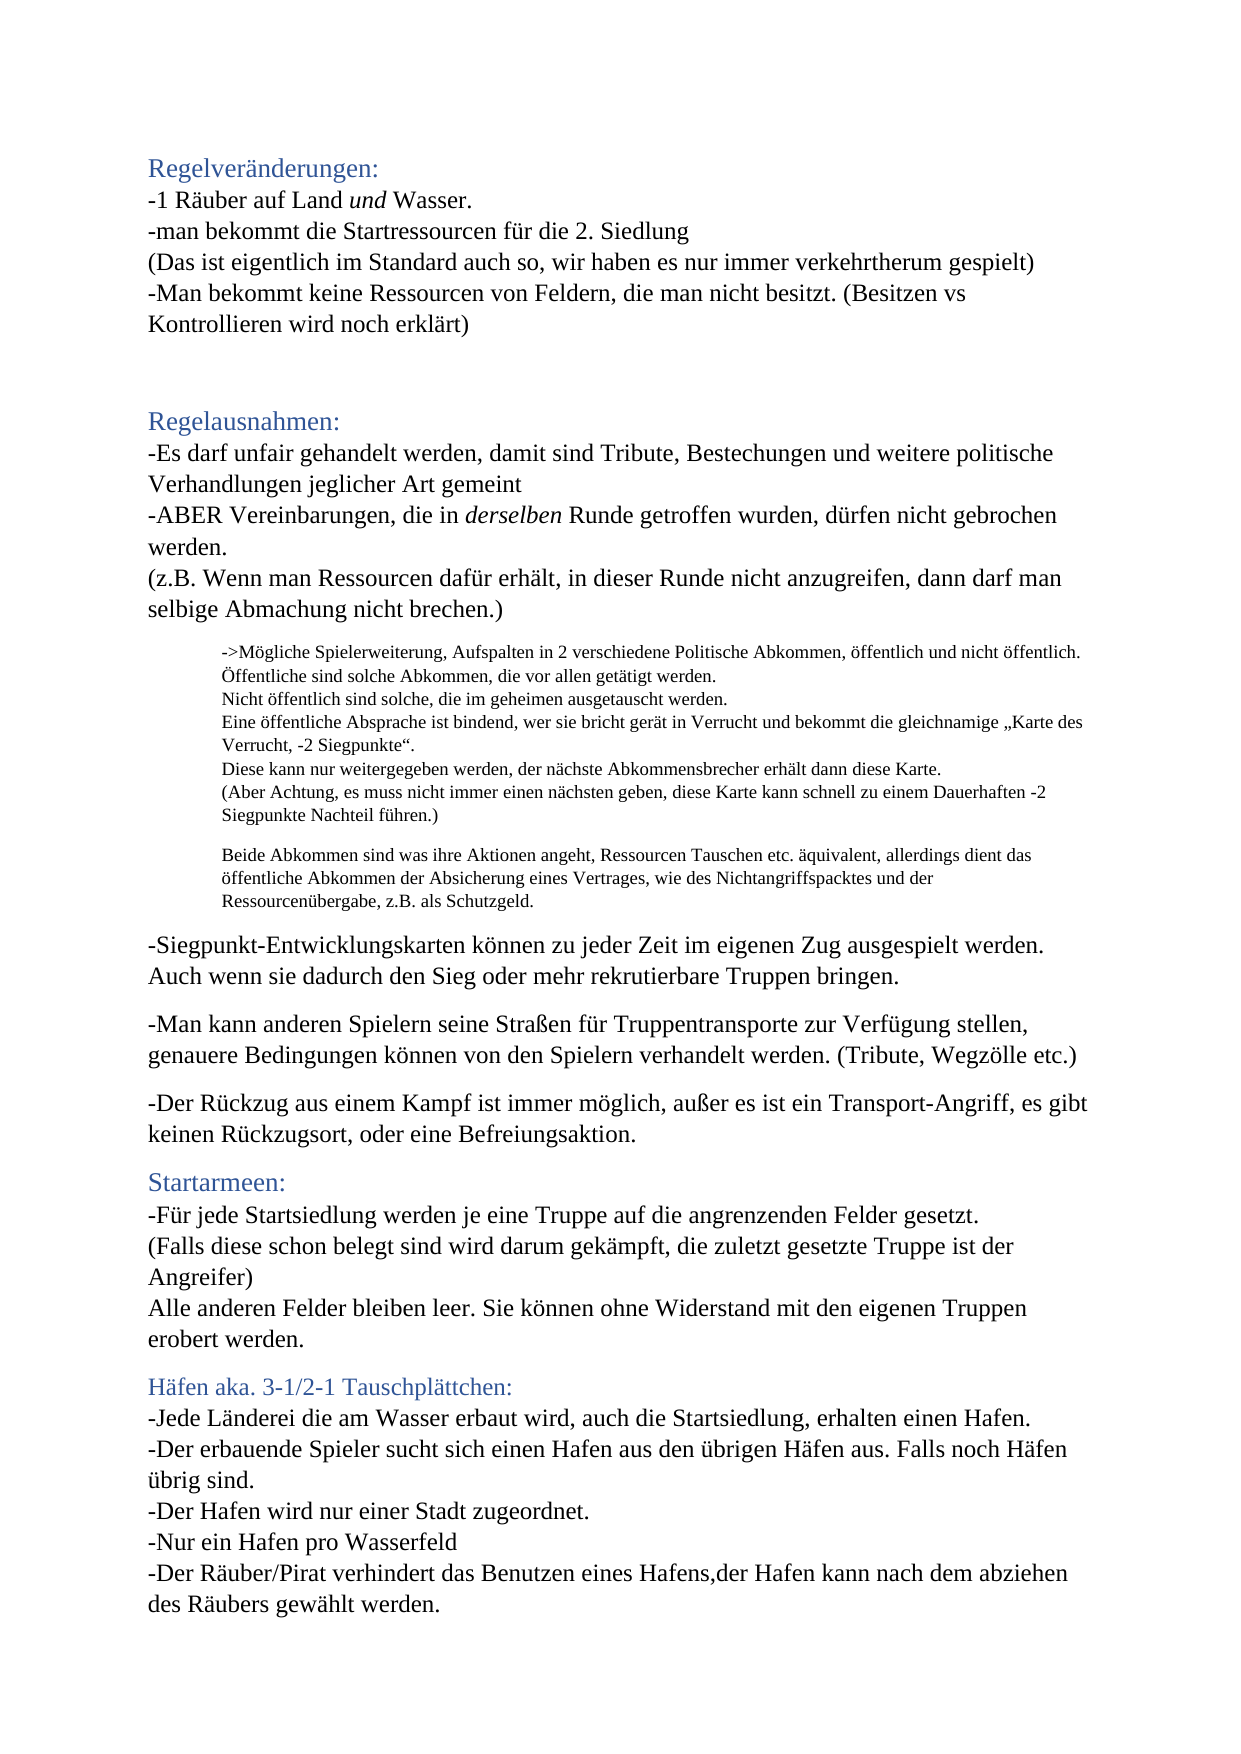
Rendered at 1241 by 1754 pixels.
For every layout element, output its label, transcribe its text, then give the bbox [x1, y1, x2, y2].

text -Man kann anderen Spielern seine Straßen für Truppentransporte zur Verfügung stellen, genauere Bedingungen können von den Spielern verhandelt werden. (Tribute, Wegzölle etc.) [148, 1009, 1093, 1069]
text -Es darf unfair gehandelt werden, damit sind Tribute, Bestechungen und weitere politische Verhandlungen jeglicher Art gemeint -ABER Vereinbarungen, die in derselben Runde getroffen wurden, dürfen nicht gebrochen werden. (z.B. Wenn man Ressourcen dafür erhält, in dieser Runde nicht anzugreifen, dann darf man selbige Abmachung nicht brechen.) [148, 438, 1093, 622]
text -Siegpunkt-Entwicklungskarten können zu jeder Zeit im eigenen Zug ausgespielt werden. Auch wenn sie dadurch den Sieg oder mehr rekrutierbare Truppen bringen. [148, 930, 1093, 990]
subtitle Regelausnahmen: [148, 405, 1093, 436]
text -Jede Länderei die am Wasser erbaut wird, auch die Startsiedlung, erhalten einen Hafen. -Der erbauende Spieler sucht sich einen Hafen aus den übrigen Häfen aus. Falls noch Häfen übrig sind. -Der Hafen wird nur einer Stadt zugeordnet. -Nur ein Hafen pro Wasserfeld -Der Räuber/Pirat verhindert das Benutzen eines Hafens,der Hafen kann nach dem abziehen des Räubers gewählt werden. [148, 1403, 1093, 1618]
text -Der Rückzug aus einem Kampf ist immer möglich, außer es ist ein Transport-Angriff, es gibt keinen Rückzugsort, oder eine Befreiungsaktion. [148, 1088, 1093, 1147]
text -1 Räuber auf Land und Wasser. -man bekommt die Startressourcen für die 2. Siedlung (Das ist eigentlich im Standard auch so, wir haben es nur immer verkehrtherum gespielt) -Man bekommt keine Ressourcen von Feldern, die man nicht besitzt. (Besitzen vs Kontrollieren wird noch erklärt) [148, 185, 1093, 338]
subtitle Häfen aka. 3-1/2-1 Tauschplättchen: [148, 1372, 1093, 1401]
subtitle Startarmeen: [148, 1166, 1093, 1198]
text Beide Abkommen sind was ihre Aktionen angeht, Ressourcen Tauschen etc. äquivalent, allerdings dient das öffentliche Abkommen der Absicherung eines Vertrages, wie des Nichtangriffspacktes und der Ressourcenübergabe, z.B. als Schutzgeld. [221, 844, 1093, 912]
text ->Mögliche Spielerweiterung, Aufspalten in 2 verschiedene Politische Abkommen, öffentlich und nicht öffentlich. Öffentliche sind solche Abkommen, die vor allen getätigt werden. Nicht öffentlich sind solche, die im geheimen ausgetauscht werden. Eine öffentliche Absprache ist bindend, wer sie bricht gerät in Verrucht und bekommt die gleichnamige „Karte des Verrucht, -2 Siegpunkte“. Diese kann nur weitergegeben werden, der nächste Abkommensbrecher erhält dann diese Karte. (Aber Achtung, es muss nicht immer einen nächsten geben, diese Karte kann schnell zu einem Dauerhaften -2 Siegpunkte Nachteil führen.) [221, 641, 1093, 826]
text -Für jede Startsiedlung werden je eine Truppe auf die angrenzenden Felder gesetzt. (Falls diese schon belegt sind wird darum gekämpft, die zuletzt gesetzte Truppe ist der Angreifer) Alle anderen Felder bleiben leer. Sie können ohne Widerstand mit den eigenen Truppen erobert werden. [148, 1200, 1093, 1353]
subtitle Regelveränderungen: [148, 152, 1093, 183]
